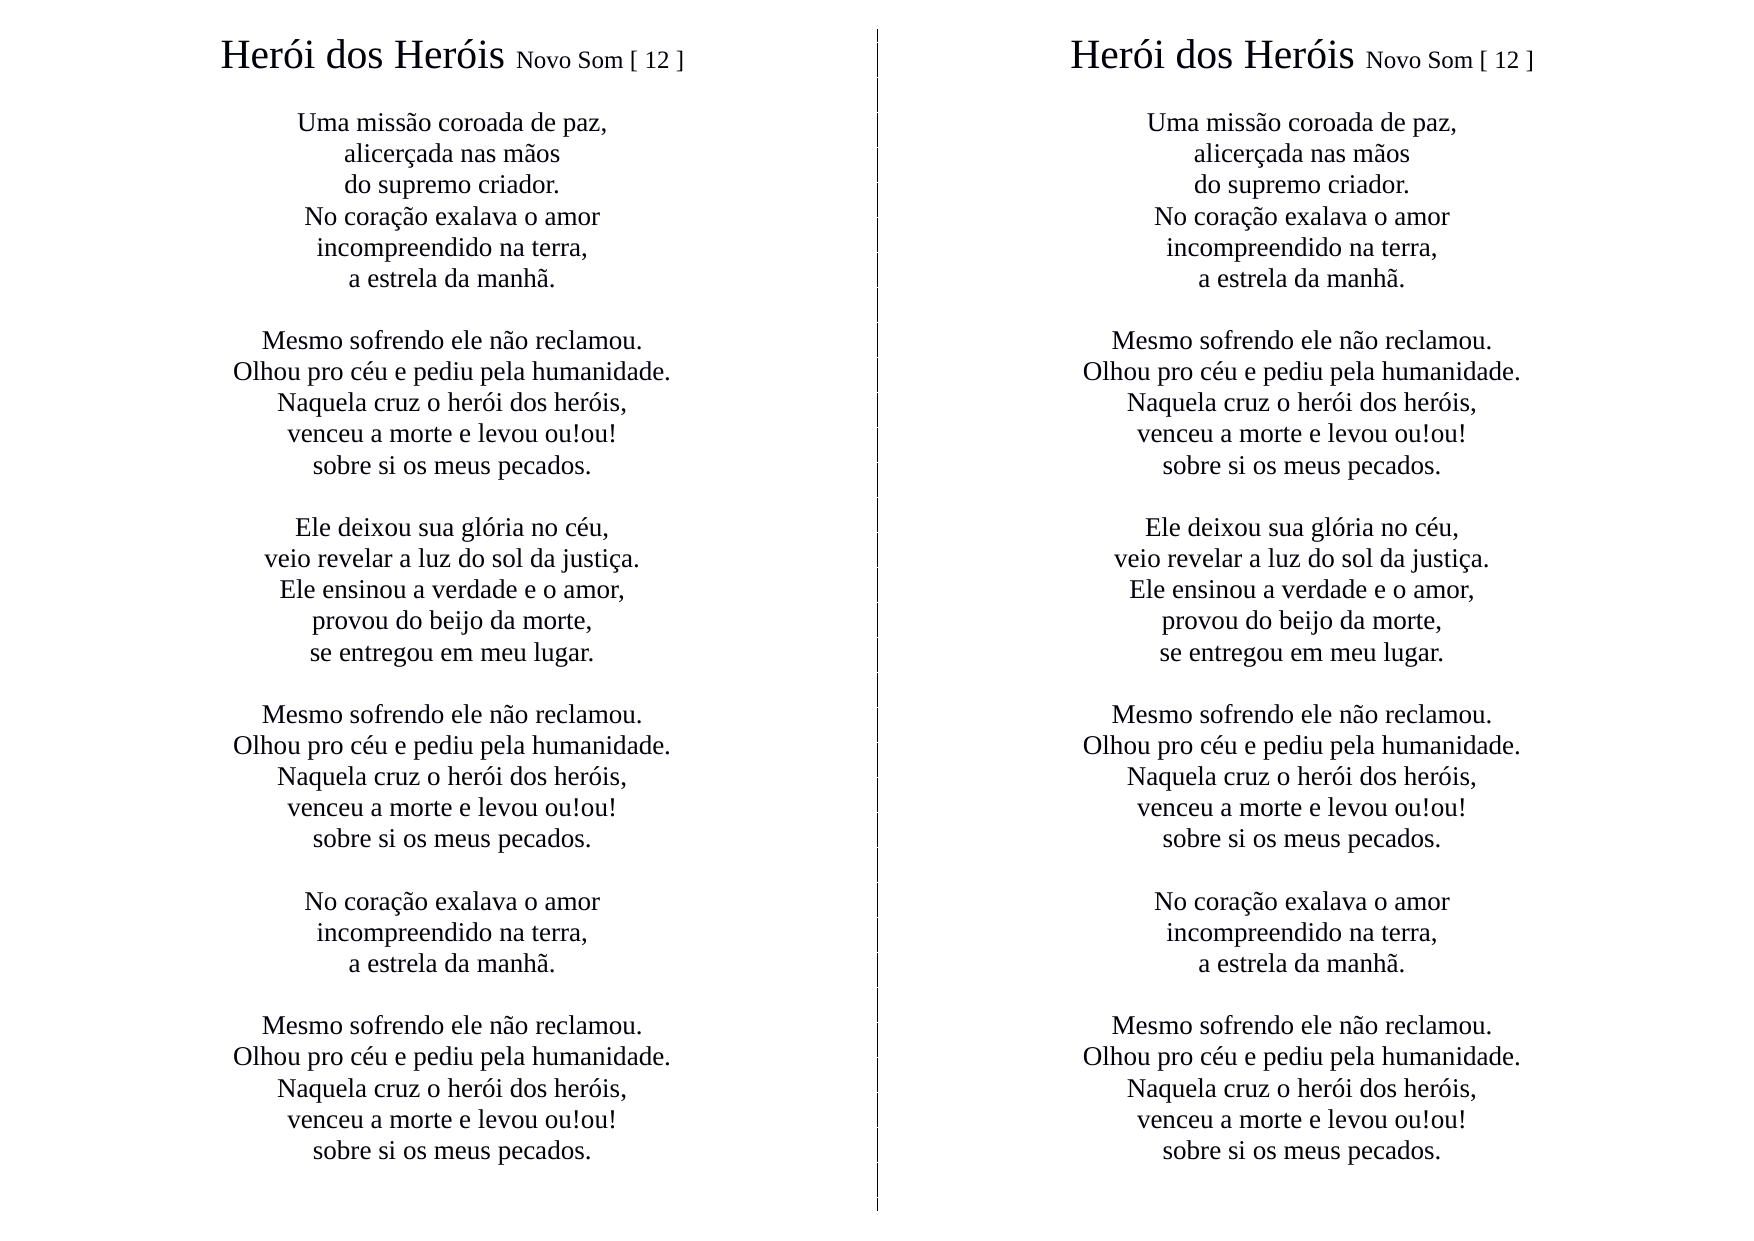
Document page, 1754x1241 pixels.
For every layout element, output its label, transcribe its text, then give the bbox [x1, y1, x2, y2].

text alicerçada nas mãos [29, 137, 875, 168]
text venceu a morte e levou ou!ou! [879, 791, 1724, 822]
text No coração exalava o amor [29, 885, 875, 916]
text venceu a morte e levou ou!ou! [29, 418, 875, 449]
text a estrela da manhã. [879, 262, 1724, 293]
text veio revelar a luz do sol da justiça. [29, 542, 875, 573]
text venceu a morte e levou ou!ou! [29, 791, 875, 822]
text Naquela cruz o herói dos heróis, [29, 386, 875, 418]
text venceu a morte e levou ou!ou! [879, 418, 1724, 449]
text Mesmo sofrendo ele não reclamou. [879, 1009, 1724, 1041]
text Olhou pro céu e pediu pela humanidade. [879, 1041, 1724, 1072]
text Olhou pro céu e pediu pela humanidade. [879, 355, 1724, 386]
text sobre si os meus pecados. [29, 822, 875, 854]
text Ele deixou sua glória no céu, [879, 511, 1724, 542]
text Uma missão coroada de paz, [879, 106, 1724, 137]
text incompreendido na terra, [879, 916, 1724, 947]
text do supremo criador. [29, 168, 875, 199]
text incompreendido na terra, [29, 231, 875, 262]
text Ele deixou sua glória no céu, [29, 511, 875, 542]
text Olhou pro céu e pediu pela humanidade. [29, 729, 875, 760]
text Naquela cruz o herói dos heróis, [879, 760, 1724, 791]
text se entregou em meu lugar. [879, 636, 1724, 667]
text Ele ensinou a verdade e o amor, [879, 573, 1724, 604]
text alicerçada nas mãos [879, 137, 1724, 168]
text Olhou pro céu e pediu pela humanidade. [29, 355, 875, 386]
text incompreendido na terra, [29, 916, 875, 947]
text Naquela cruz o herói dos heróis, [879, 1072, 1724, 1103]
text a estrela da manhã. [879, 947, 1724, 978]
text Olhou pro céu e pediu pela humanidade. [29, 1041, 875, 1072]
text No coração exalava o amor [879, 885, 1724, 916]
text do supremo criador. [879, 168, 1724, 199]
text No coração exalava o amor [29, 199, 875, 231]
text sobre si os meus pecados. [29, 1134, 875, 1165]
text Naquela cruz o herói dos heróis, [879, 386, 1724, 418]
text veio revelar a luz do sol da justiça. [879, 542, 1724, 573]
text Uma missão coroada de paz, [29, 106, 875, 137]
text a estrela da manhã. [29, 262, 875, 293]
text incompreendido na terra, [879, 231, 1724, 262]
text Mesmo sofrendo ele não reclamou. [29, 698, 875, 729]
text sobre si os meus pecados. [879, 1134, 1724, 1165]
text sobre si os meus pecados. [879, 822, 1724, 854]
text se entregou em meu lugar. [29, 636, 875, 667]
text Mesmo sofrendo ele não reclamou. [879, 324, 1724, 355]
text provou do beijo da morte, [879, 604, 1724, 636]
text Naquela cruz o herói dos heróis, [29, 760, 875, 791]
text No coração exalava o amor [879, 199, 1724, 231]
text Herói dos Heróis Novo Som [ 12 ] [29, 29, 875, 77]
text Naquela cruz o herói dos heróis, [29, 1072, 875, 1103]
text Mesmo sofrendo ele não reclamou. [29, 1009, 875, 1041]
text Herói dos Heróis Novo Som [ 12 ] [879, 29, 1724, 77]
text Mesmo sofrendo ele não reclamou. [879, 698, 1724, 729]
text Olhou pro céu e pediu pela humanidade. [879, 729, 1724, 760]
text venceu a morte e levou ou!ou! [29, 1103, 875, 1134]
text Ele ensinou a verdade e o amor, [29, 573, 875, 604]
text venceu a morte e levou ou!ou! [879, 1103, 1724, 1134]
text Mesmo sofrendo ele não reclamou. [29, 324, 875, 355]
text sobre si os meus pecados. [879, 449, 1724, 480]
text provou do beijo da morte, [29, 604, 875, 636]
text sobre si os meus pecados. [29, 449, 875, 480]
text a estrela da manhã. [29, 947, 875, 978]
